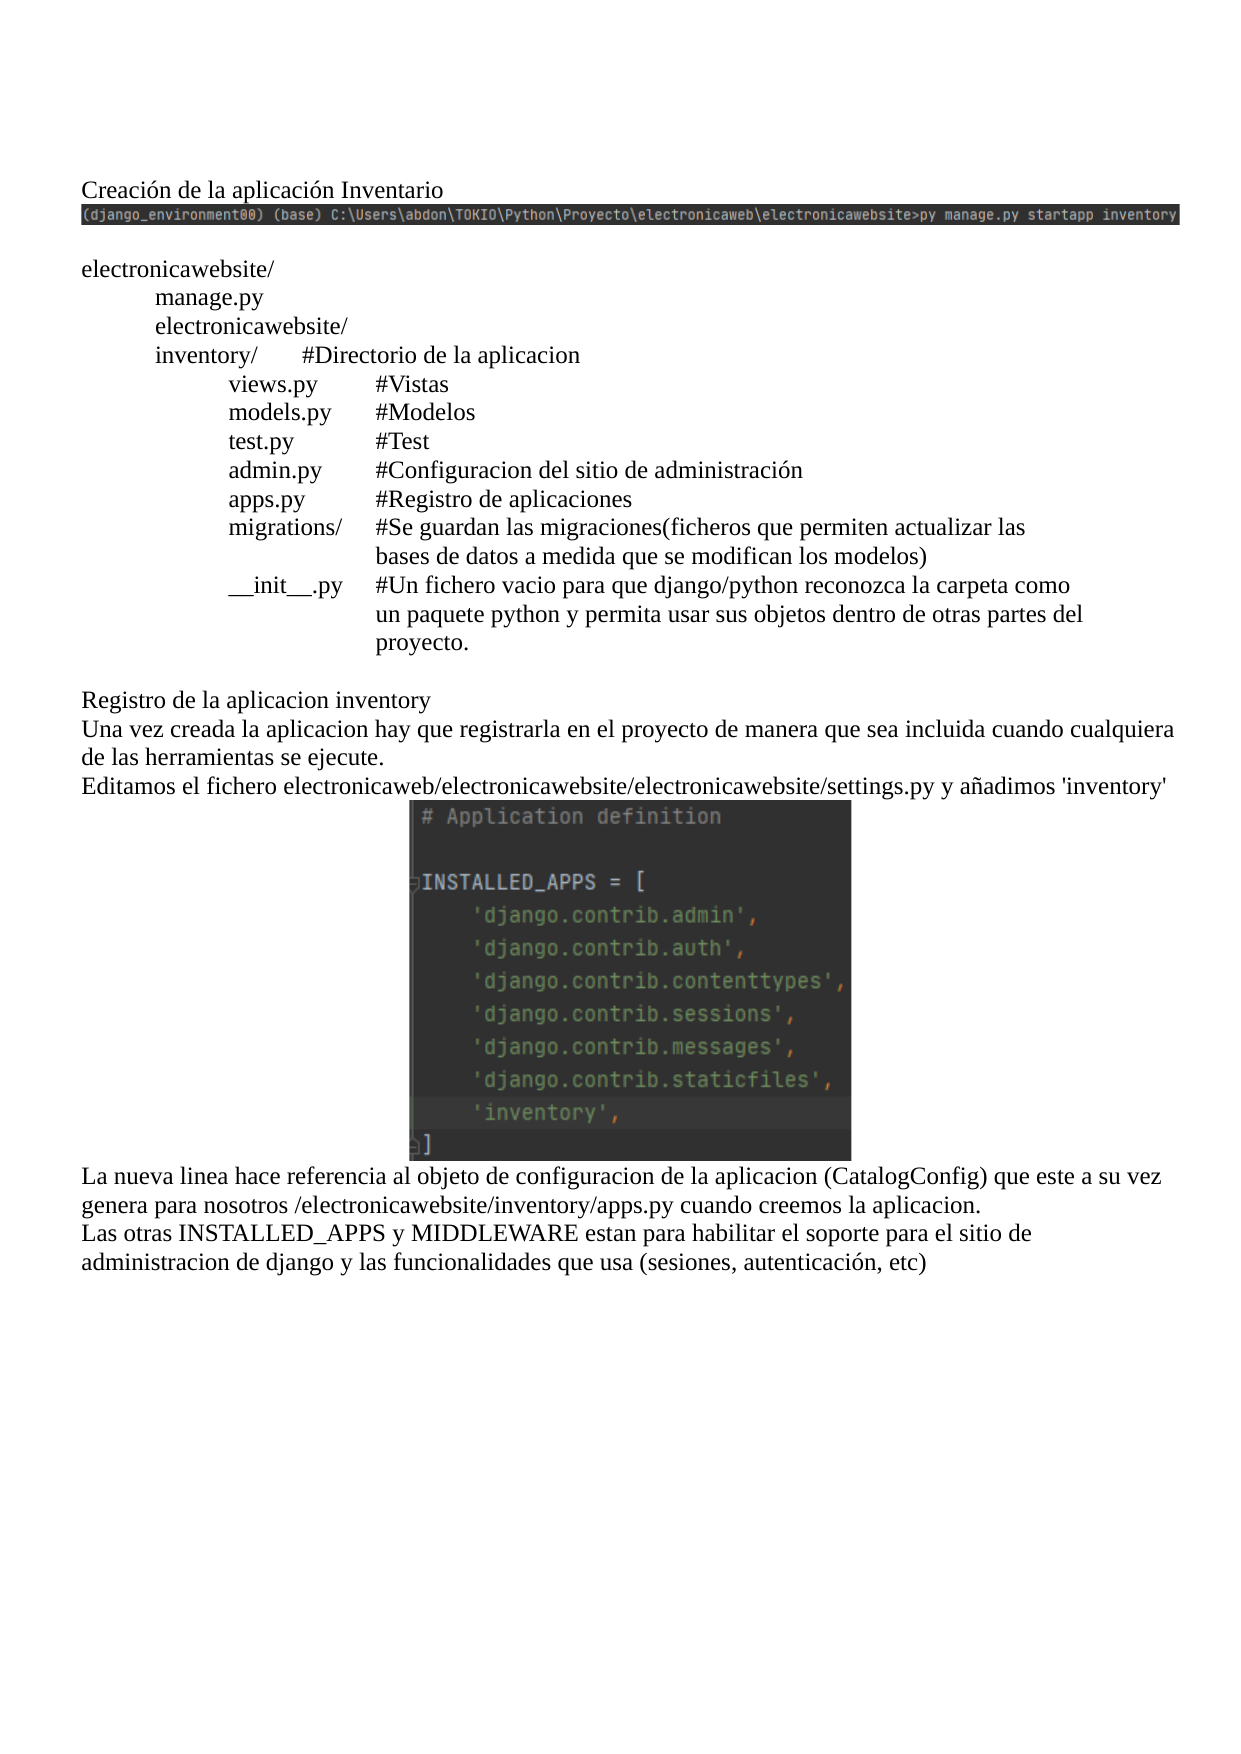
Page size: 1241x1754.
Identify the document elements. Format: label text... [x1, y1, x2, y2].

text Las otras INSTALLED_APPS y MIDDLEWARE estan para habilitar el soporte para el sitio de administracion de django y las funcionalidades que usa (sesiones, autenticación, etc) [81, 1218, 1180, 1276]
text __init__.py #Un fichero vacio para que django/python reconozca la carpeta como un paquete python y permita usar sus objetos dentro de otras partes del proyecto. [81, 570, 1180, 656]
text inventory/ #Directorio de la aplicacion [81, 340, 1180, 369]
text migrations/ #Se guardan las migraciones(ficheros que permiten actualizar las bases de datos a medida que se modifican los modelos) [81, 512, 1180, 570]
text Registro de la aplicacion inventory [81, 685, 1180, 714]
text La nueva linea hace referencia al objeto de configuracion de la aplicacion (CatalogConfig) que este a su vez genera para nosotros /electronicawebsite/inventory/apps.py cuando creemos la aplicacion. [81, 1135, 1180, 1218]
text admin.py #Configuracion del sitio de administración [81, 455, 1180, 484]
text models.py #Modelos [81, 397, 1180, 426]
text manage.py [81, 282, 1180, 311]
picture [409, 800, 852, 1161]
text Editamos el fichero electronicaweb/electronicawebsite/electronicawebsite/settings.py y añadimos 'inventory' [81, 771, 1180, 800]
text Una vez creada la aplicacion hay que registrarla en el proyecto de manera que sea incluida cuando cualquiera de las herramientas se ejecute. [81, 714, 1180, 771]
text views.py #Vistas [81, 369, 1180, 397]
text test.py #Test [81, 426, 1180, 455]
text apps.py #Registro de aplicaciones [81, 484, 1180, 512]
text electronicawebsite/ [81, 311, 1180, 340]
picture [81, 204, 1180, 225]
text electronicawebsite/ [81, 254, 1180, 282]
text Creación de la aplicación Inventario [81, 176, 1180, 204]
